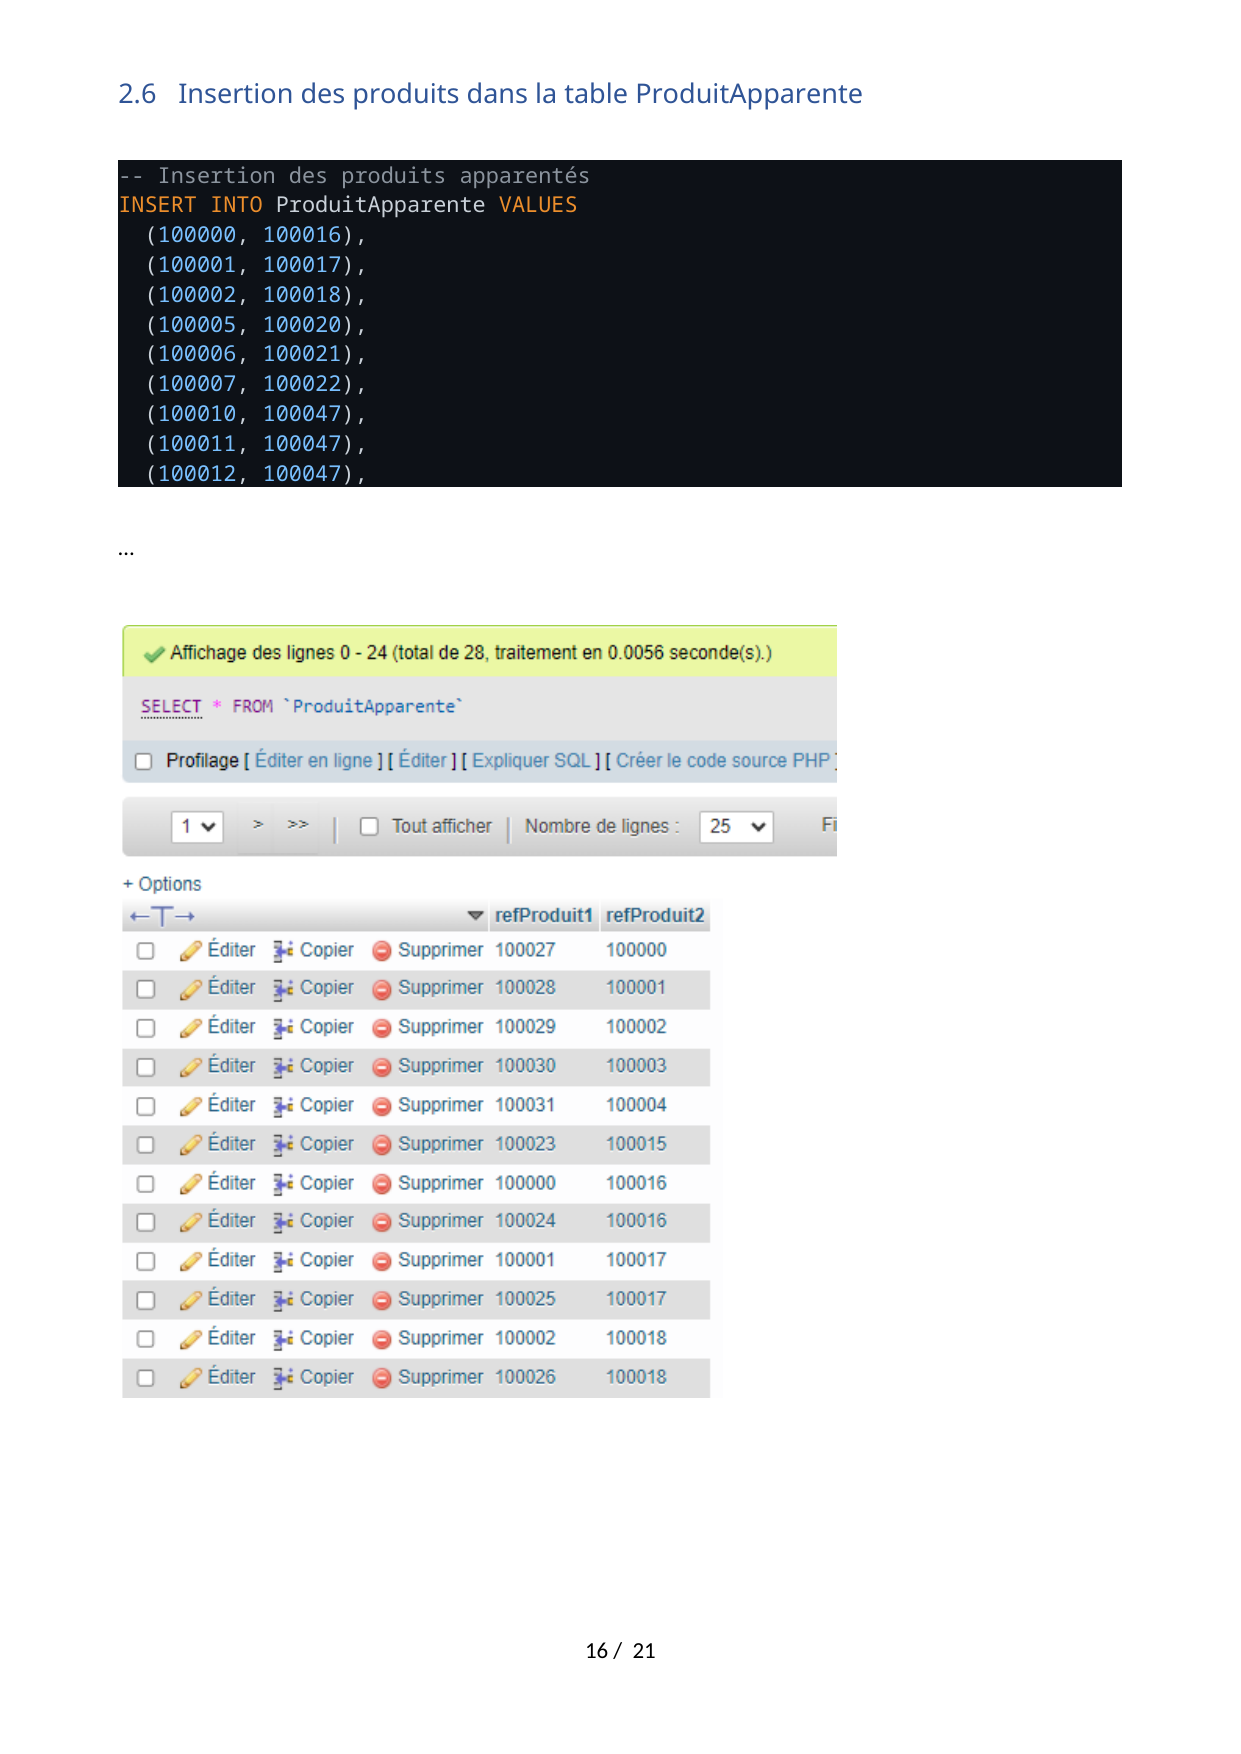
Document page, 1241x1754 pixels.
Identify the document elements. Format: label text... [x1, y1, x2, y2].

text (100005, 100020), [118, 309, 1122, 338]
text (100010, 100047), [118, 398, 1122, 428]
text … [118, 533, 1122, 561]
text (100006, 100021), [118, 338, 1122, 368]
text (100011, 100047), [118, 428, 1122, 458]
text (100007, 100022), [118, 368, 1122, 398]
text -- Insertion des produits apparentés [118, 160, 1122, 189]
text (100000, 100016), [118, 219, 1122, 249]
subtitle Insertion des produits dans la table ProduitApparente [118, 75, 1122, 112]
text (100002, 100018), [118, 279, 1122, 309]
text (100012, 100047), [118, 458, 1122, 487]
text (100001, 100017), [118, 249, 1122, 279]
text INSERT INTO ProduitApparente VALUES [118, 189, 1122, 219]
